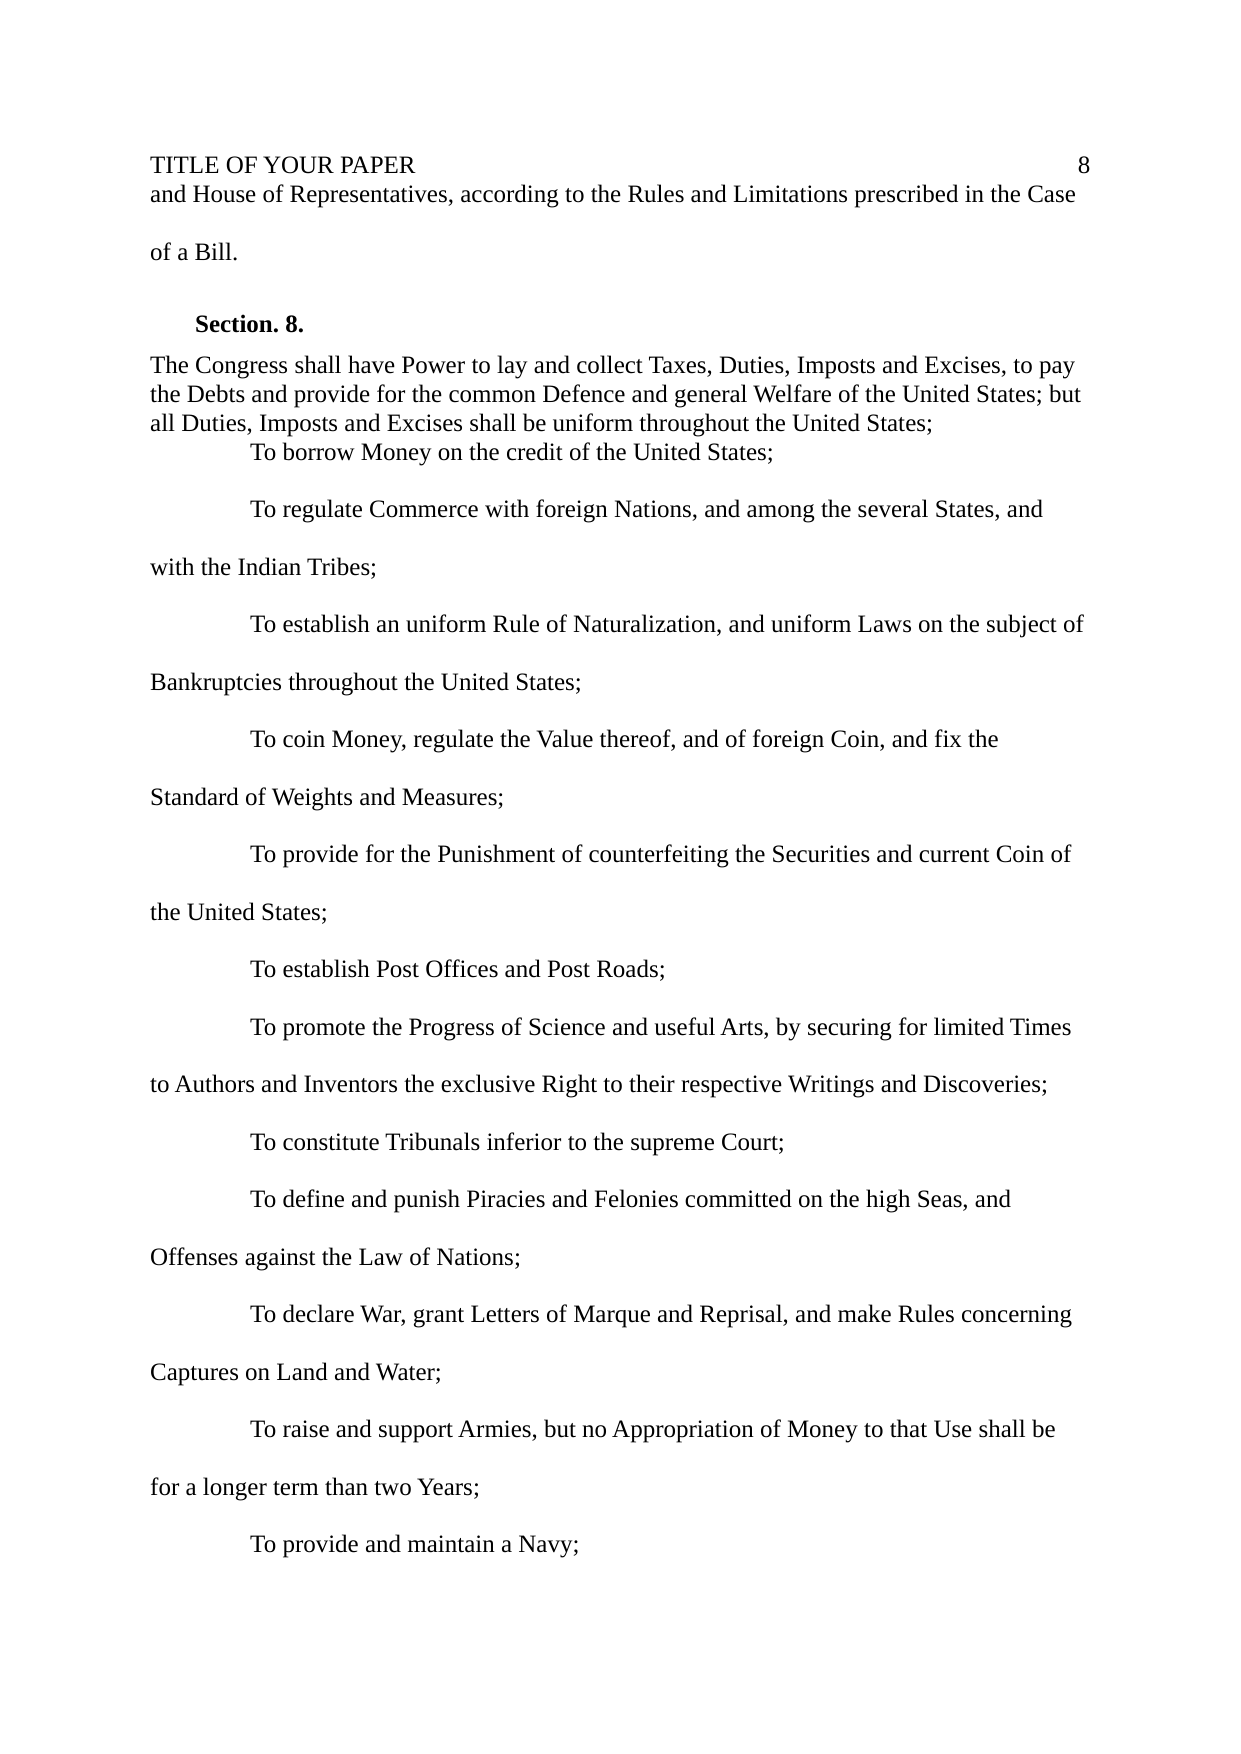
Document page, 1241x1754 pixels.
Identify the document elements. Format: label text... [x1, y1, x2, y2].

text To promote the Progress of Science and useful Arts, by securing for limited Times to Authors and Inventors the exclusive Right to their respective Writings and Discoveries; [150, 1012, 1090, 1098]
text To establish an uniform Rule of Naturalization, and uniform Laws on the subject of Bankruptcies throughout the United States; [150, 609, 1090, 695]
text To provide for the Punishment of counterfeiting the Securities and current Coin of the United States; [150, 839, 1090, 925]
text To regulate Commerce with foreign Nations, and among the several States, and with the Indian Tribes; [150, 494, 1090, 580]
text To define and punish Piracies and Felonies committed on the high Seas, and Offenses against the Law of Nations; [150, 1184, 1090, 1270]
text To borrow Money on the credit of the United States; [150, 437, 1090, 465]
text To coin Money, regulate the Value thereof, and of foreign Coin, and fix the Standard of Weights and Measures; [150, 724, 1090, 810]
text To provide and maintain a Navy; [150, 1529, 1090, 1558]
text The Congress shall have Power to lay and collect Taxes, Duties, Imposts and Excises, to pay the Debts and provide for the common Defence and general Welfare of the United States; but all Duties, Imposts and Excises shall be uniform throughout the United States; [150, 350, 1090, 437]
subtitle Section. 8. [195, 309, 1090, 338]
text To establish Post Offices and Post Roads; [150, 954, 1090, 983]
text To declare War, grant Letters of Marque and Reprisal, and make Rules concerning Captures on Land and Water; [150, 1299, 1090, 1385]
text and House of Representatives, according to the Rules and Limitations prescribed in the Case of a Bill. [150, 179, 1090, 266]
text To constitute Tribunals inferior to the supreme Court; [150, 1127, 1090, 1155]
text To raise and support Armies, but no Appropriation of Money to that Use shall be for a longer term than two Years; [150, 1414, 1090, 1500]
